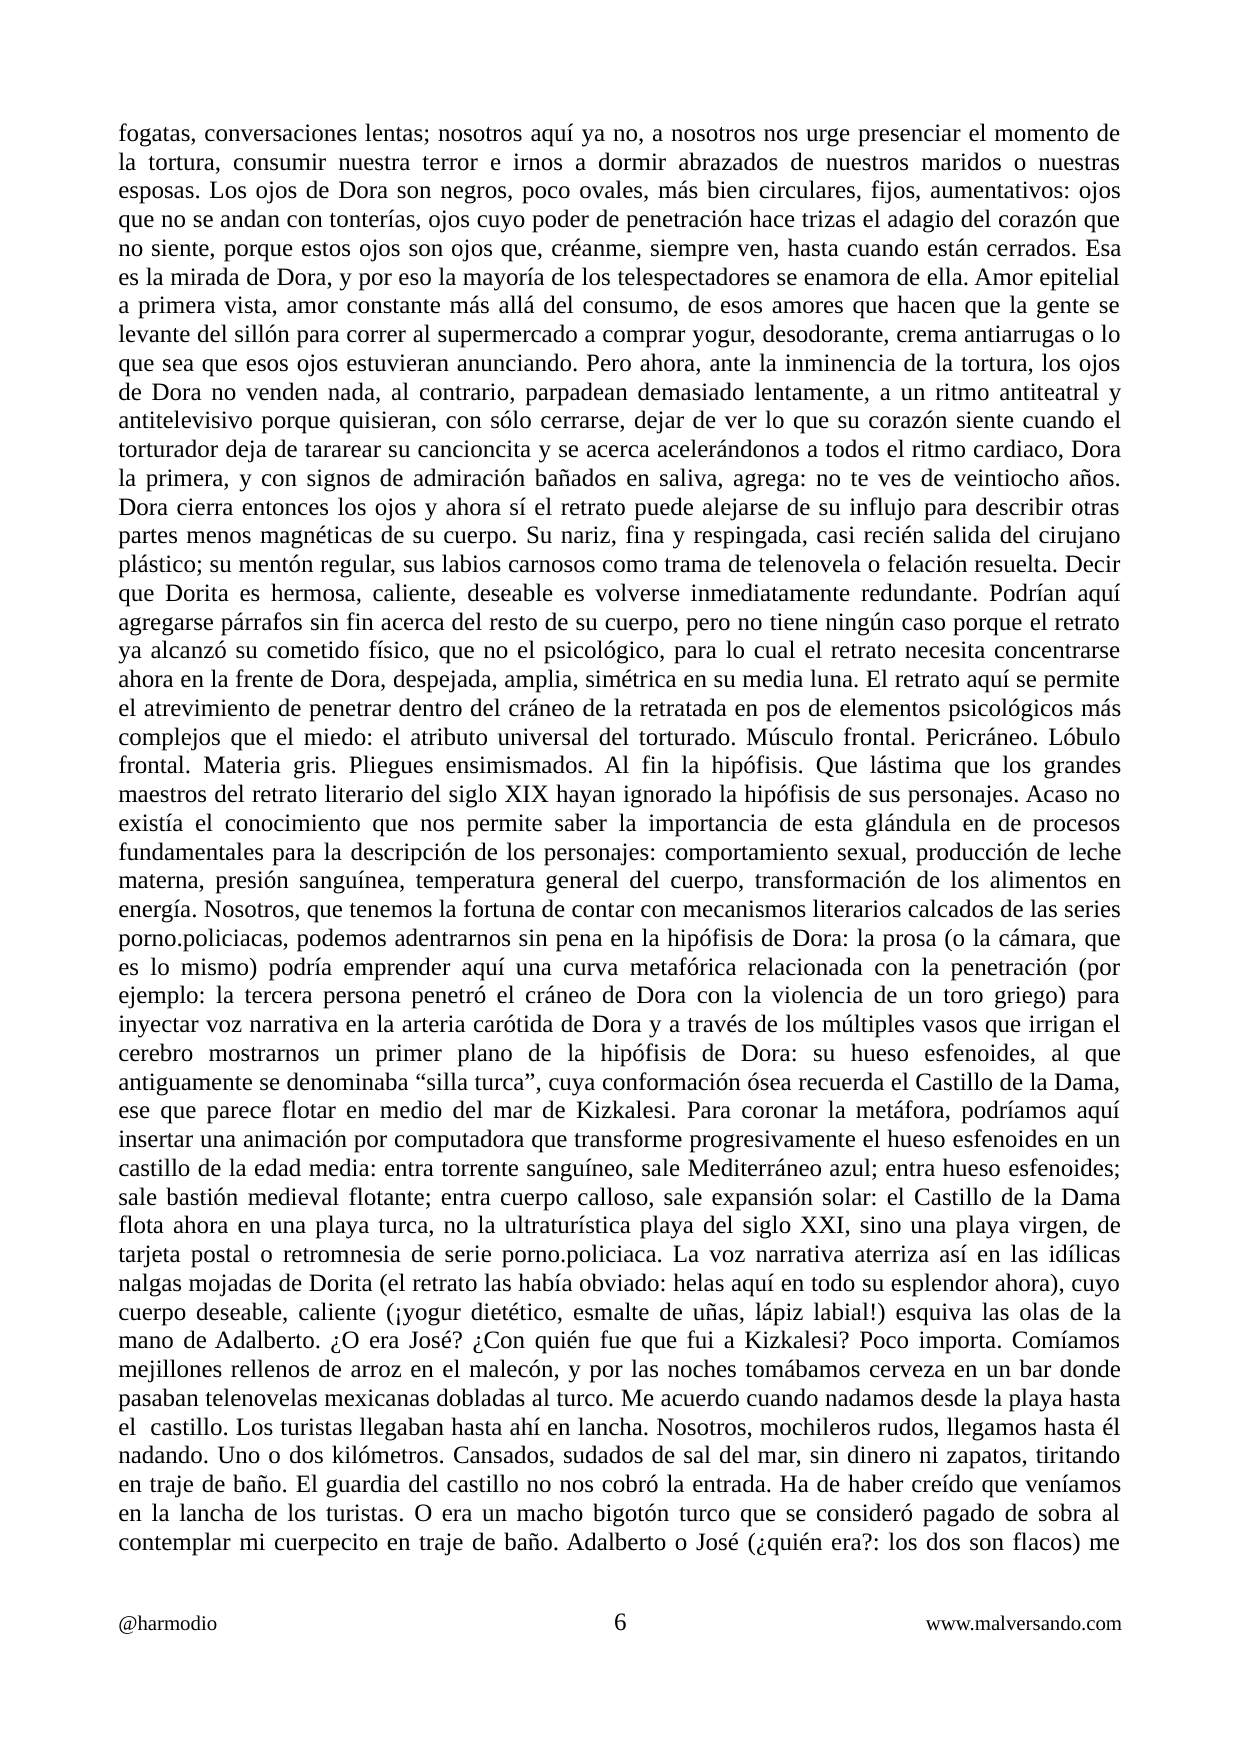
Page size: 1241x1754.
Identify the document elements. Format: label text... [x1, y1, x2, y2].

text fogatas, conversaciones lentas; nosotros aquí ya no, a nosotros nos urge presenciar el momento de la tortura, consumir nuestra terror e irnos a dormir abrazados de nuestros maridos o nuestras esposas. Los ojos de Dora son negros, poco ovales, más bien circulares, fijos, aumentativos: ojos que no se andan con tonterías, ojos cuyo poder de penetración hace trizas el adagio del corazón que no siente, porque estos ojos son ojos que, créanme, siempre ven, hasta cuando están cerrados. Esa es la mirada de Dora, y por eso la mayoría de los telespectadores se enamora de ella. Amor epitelial a primera vista, amor constante más allá del consumo, de esos amores que hacen que la gente se levante del sillón para correr al supermercado a comprar yogur, desodorante, crema antiarrugas o lo que sea que esos ojos estuvieran anunciando. Pero ahora, ante la inminencia de la tortura, los ojos de Dora no venden nada, al contrario, parpadean demasiado lentamente, a un ritmo antiteatral y antitelevisivo porque quisieran, con sólo cerrarse, dejar de ver lo que su corazón siente cuando el torturador deja de tararear su cancioncita y se acerca acelerándonos a todos el ritmo cardiaco, Dora la primera, y con signos de admiración bañados en saliva, agrega: no te ves de veintiocho años. Dora cierra entonces los ojos y ahora sí el retrato puede alejarse de su influjo para describir otras partes menos magnéticas de su cuerpo. Su nariz, fina y respingada, casi recién salida del cirujano plástico; su mentón regular, sus labios carnosos como trama de telenovela o felación resuelta. Decir que Dorita es hermosa, caliente, deseable es volverse inmediatamente redundante. Podrían aquí agregarse párrafos sin fin acerca del resto de su cuerpo, pero no tiene ningún caso porque el retrato ya alcanzó su cometido físico, que no el psicológico, para lo cual el retrato necesita concentrarse ahora en la frente de Dora, despejada, amplia, simétrica en su media luna. El retrato aquí se permite el atrevimiento de penetrar dentro del cráneo de la retratada en pos de elementos psicológicos más complejos que el miedo: el atributo universal del torturado. Músculo frontal. Pericráneo. Lóbulo frontal. Materia gris. Pliegues ensimismados. Al fin la hipófisis. Que lástima que los grandes maestros del retrato literario del siglo XIX hayan ignorado la hipófisis de sus personajes. Acaso no existía el conocimiento que nos permite saber la importancia de esta glándula en de procesos fundamentales para la descripción de los personajes: comportamiento sexual, producción de leche materna, presión sanguínea, temperatura general del cuerpo, transformación de los alimentos en energía. Nosotros, que tenemos la fortuna de contar con mecanismos literarios calcados de las series porno.policiacas, podemos adentrarnos sin pena en la hipófisis de Dora: la prosa (o la cámara, que es lo mismo) podría emprender aquí una curva metafórica relacionada con la penetración (por ejemplo: la tercera persona penetró el cráneo de Dora con la violencia de un toro griego) para inyectar voz narrativa en la arteria carótida de Dora y a través de los múltiples vasos que irrigan el cerebro mostrarnos un primer plano de la hipófisis de Dora: su hueso esfenoides, al que antiguamente se denominaba “silla turca”, cuya conformación ósea recuerda el Castillo de la Dama, ese que parece flotar en medio del mar de Kizkalesi. Para coronar la metáfora, podríamos aquí insertar una animación por computadora que transforme progresivamente el hueso esfenoides en un castillo de la edad media: entra torrente sanguíneo, sale Mediterráneo azul; entra hueso esfenoides; sale bastión medieval flotante; entra cuerpo calloso, sale expansión solar: el Castillo de la Dama flota ahora en una playa turca, no la ultraturística playa del siglo XXI, sino una playa virgen, de tarjeta postal o retromnesia de serie porno.policiaca. La voz narrativa aterriza así en las idílicas nalgas mojadas de Dorita (el retrato las había obviado: helas aquí en todo su esplendor ahora), cuyo cuerpo deseable, caliente (¡yogur dietético, esmalte de uñas, lápiz labial!) esquiva las olas de la mano de Adalberto. ¿O era José? ¿Con quién fue que fui a Kizkalesi? Poco importa. Comíamos mejillones rellenos de arroz en el malecón, y por las noches tomábamos cerveza en un bar donde pasaban telenovelas mexicanas dobladas al turco. Me acuerdo cuando nadamos desde la playa hasta el castillo. Los turistas llegaban hasta ahí en lancha. Nosotros, mochileros rudos, llegamos hasta él nadando. Uno o dos kilómetros. Cansados, sudados de sal del mar, sin dinero ni zapatos, tiritando en traje de baño. El guardia del castillo no nos cobró la entrada. Ha de haber creído que veníamos en la lancha de los turistas. O era un macho bigotón turco que se consideró pagado de sobra al contemplar mi cuerpecito en traje de baño. Adalberto o José (¿quién era?: los dos son flacos) me [118, 118, 1122, 1556]
